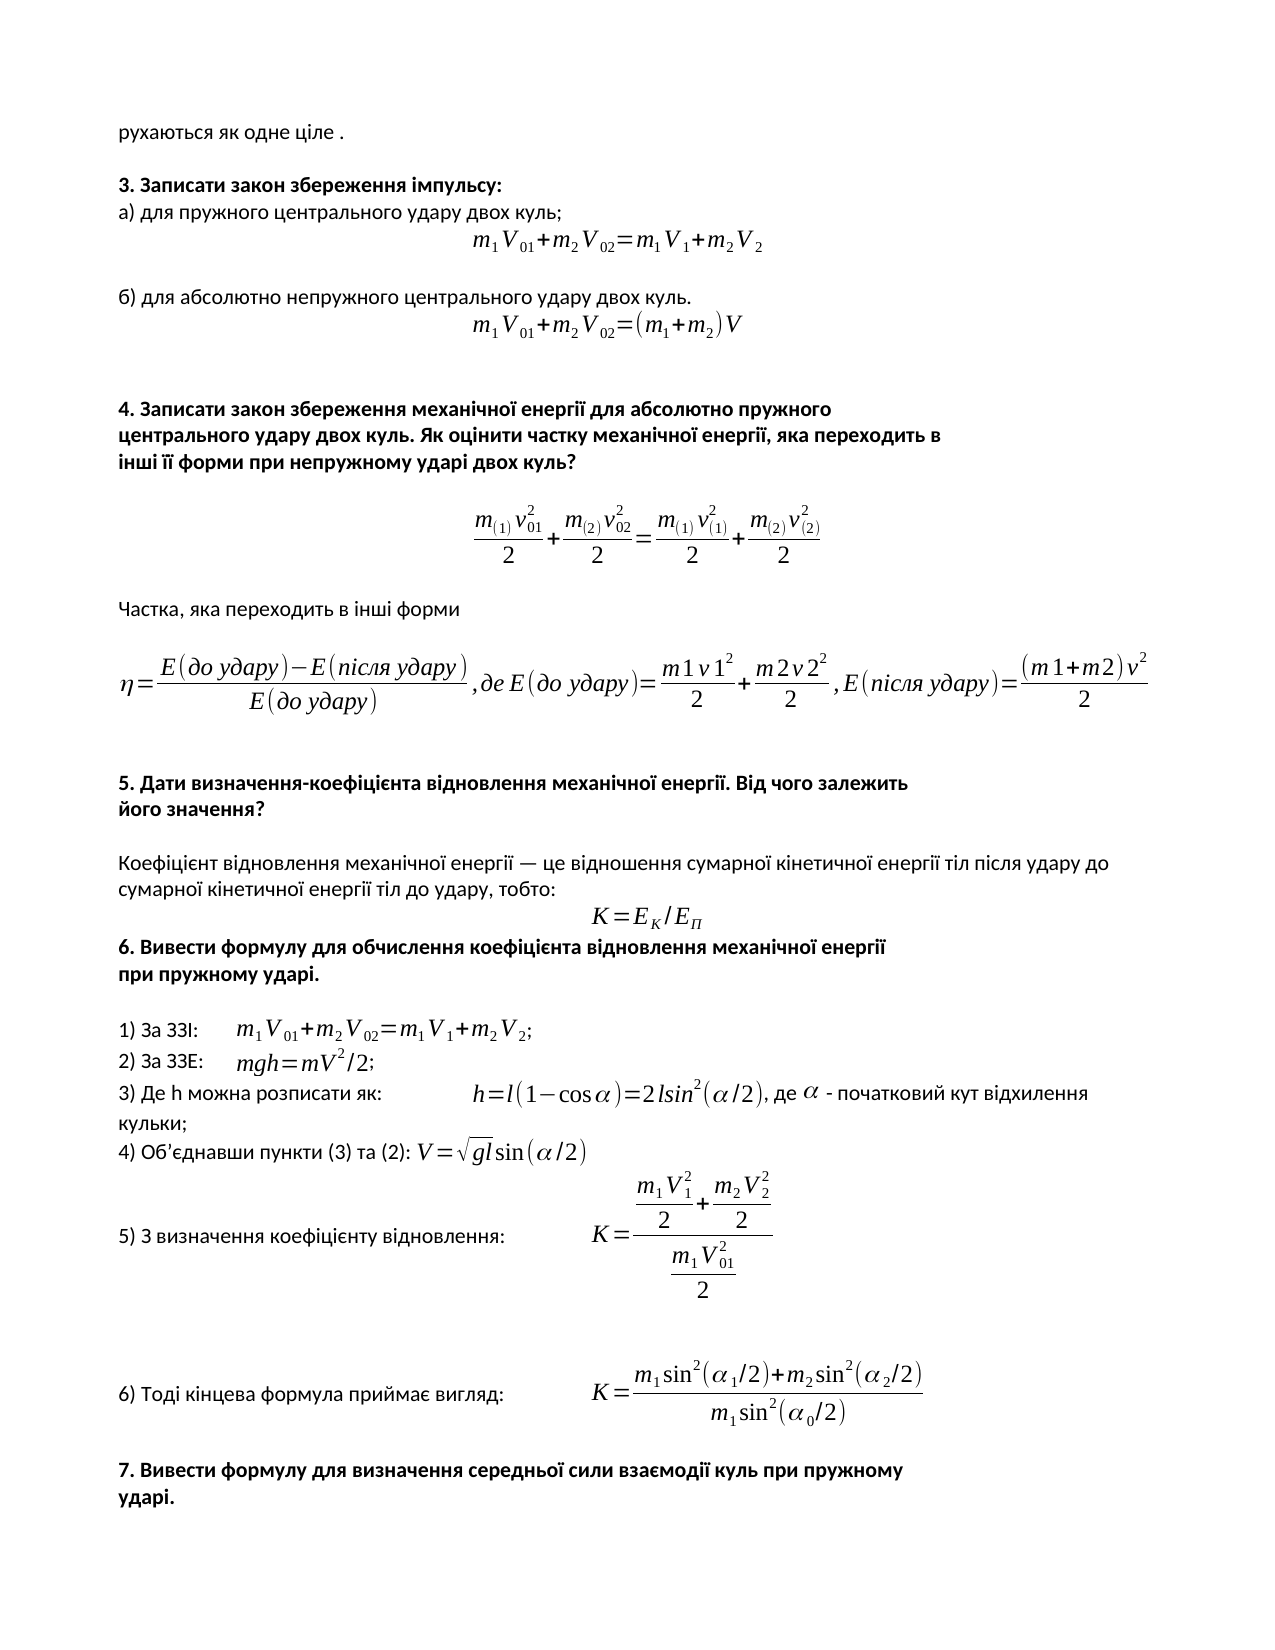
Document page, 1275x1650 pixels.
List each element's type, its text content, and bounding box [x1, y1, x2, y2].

text ударі. [118, 1483, 1157, 1510]
text 7. Bивести формулу для визначення середньої сили взаємодії куль при пружному [118, 1457, 1157, 1483]
text 6) Тоді кінцева формула приймає вигляд: [118, 1357, 1157, 1430]
text 6. Вивести формулу для обчислення коефіцієнта відновлення механічної енергії [118, 933, 1157, 960]
text центрального удару двох куль. Як оцінити частку механічної енергії, яка переходить в [118, 421, 1157, 448]
text Частка, яка переходить в інші форми [118, 596, 1157, 622]
text 2) За ЗЗЕ: ; [118, 1045, 1157, 1076]
text 5) З визначення коефіцієнту відновлення: [118, 1167, 1157, 1303]
text а) для пружного центрального удару двох куль; [118, 198, 1157, 225]
text 3. Записати закон збереження імпульсу: [118, 171, 1157, 198]
text б) для абсолютно непружного центрального удару двох куль. [118, 283, 1157, 309]
text 1) За ЗЗІ: ; [118, 1013, 1157, 1045]
text його значення? [118, 796, 1157, 822]
text рухаються як одне ціле . [118, 118, 1157, 145]
text при пружному ударі. [118, 960, 1157, 987]
text 3) Де h можна розписати як: , де - початковий кут відхилення кульки; [118, 1076, 1157, 1136]
text 4) Об’єднавши пункти (3) та (2): [118, 1136, 1157, 1167]
text 4. Записати закон збереження механічної енергії для абсолютно пружного [118, 395, 1157, 421]
text 5. Дати визначення-коефіцієнта відновлення механічної енергії. Від чого залежить [118, 769, 1157, 796]
text інші її форми при непружному ударі двох куль? [118, 448, 1157, 475]
text Коефіцієнт відновлення механічної енергії — це відношення сумарної кінетичної енергії тіл після удару до сумарної кінетичної енергії тіл до удару, тобто: [118, 849, 1157, 902]
